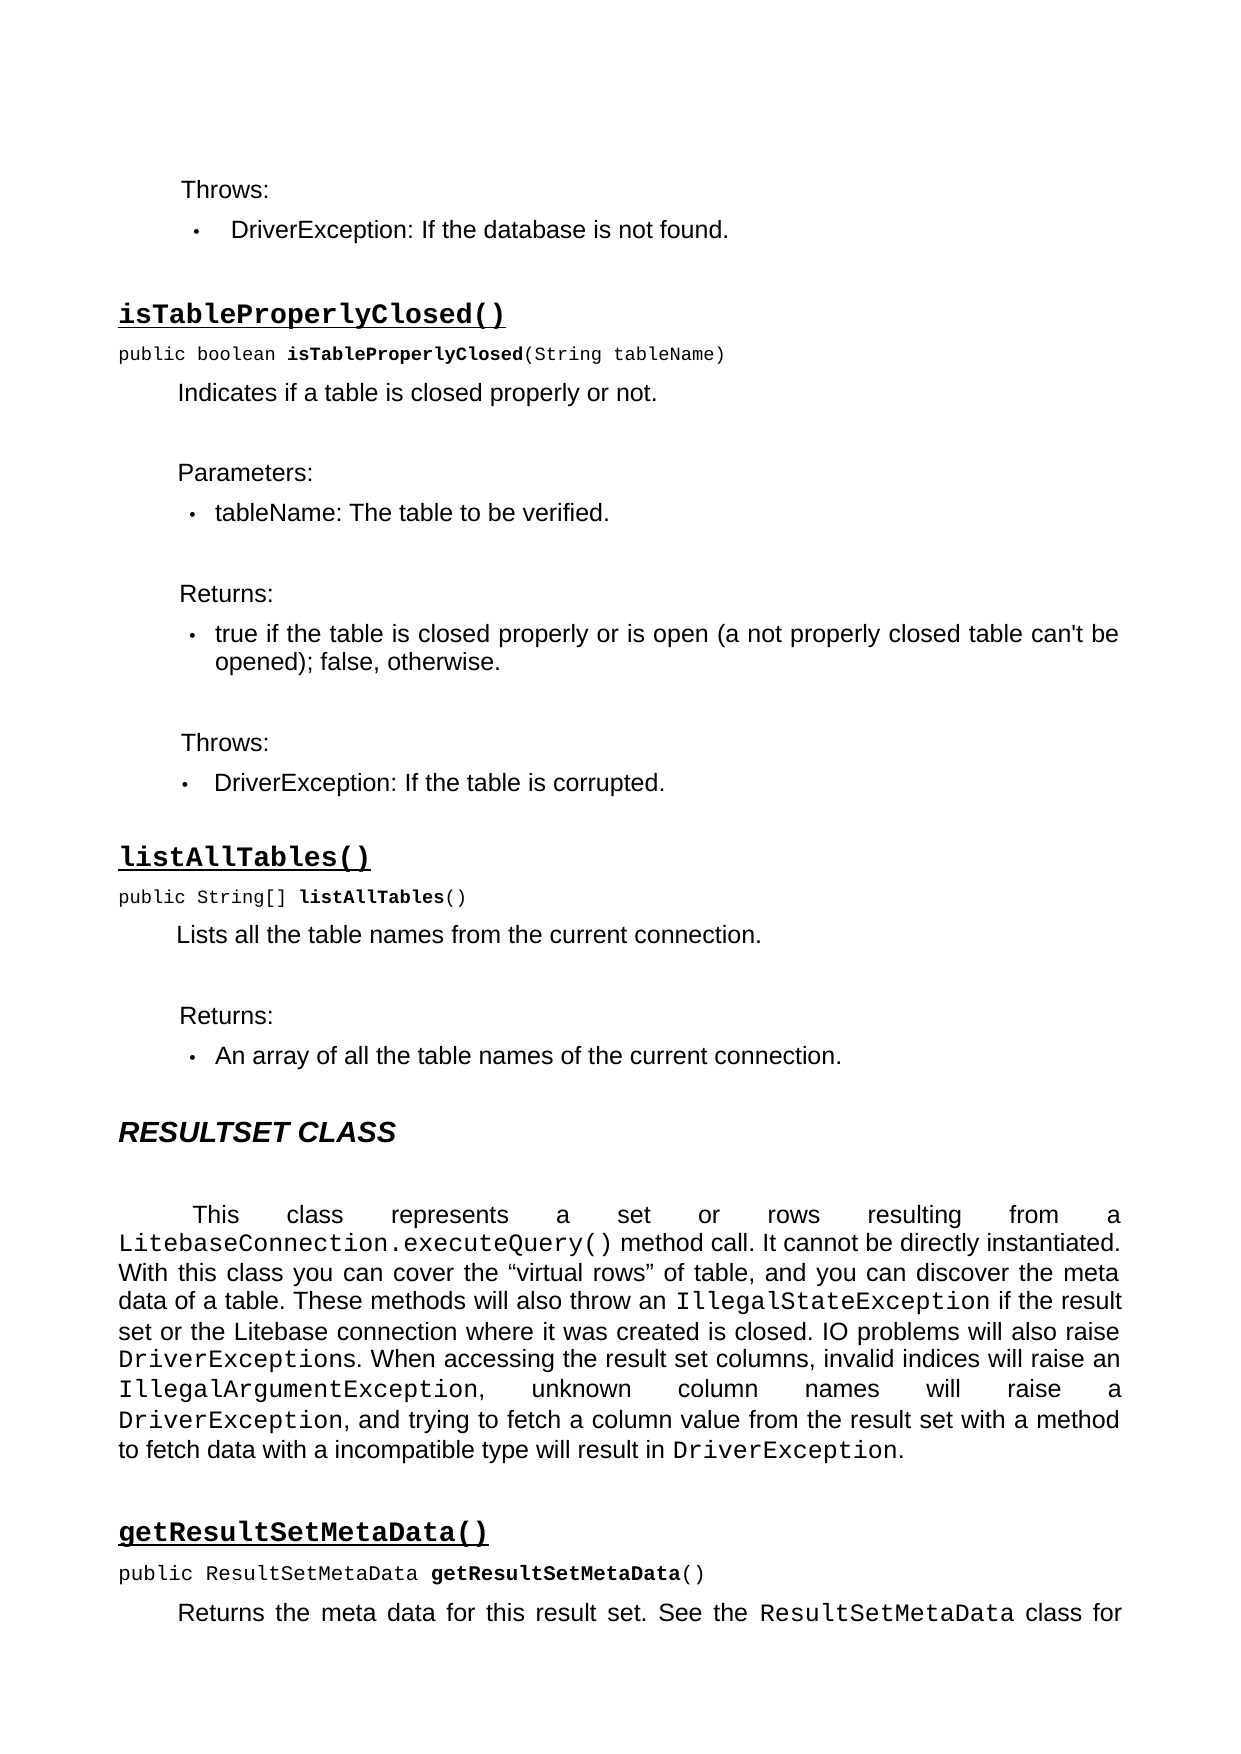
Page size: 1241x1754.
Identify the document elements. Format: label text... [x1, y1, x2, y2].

subtitle isTableProperlyClosed() [118, 300, 1122, 332]
subtitle listAllTables() [118, 843, 1122, 875]
text Returns: [179, 1002, 1122, 1029]
text public String[] listAllTables() [118, 887, 1122, 909]
subtitle getResultSetMetaData() [118, 1518, 1122, 1550]
text public boolean isTableProperlyClosed(String tableName) [118, 345, 1122, 366]
text Lists all the table names from the current connection. [118, 921, 1122, 949]
list An array of all the table names of the current connection. [189, 1042, 1122, 1070]
list Parameters: [177, 459, 1122, 487]
list tableName: The table to be verified. [189, 499, 1122, 527]
list DriverException: If the database is not found. [193, 216, 1122, 244]
text Throws: [181, 729, 1122, 757]
text Throws: [181, 176, 1122, 203]
text Indicates if a table is closed properly or not. [118, 378, 1122, 406]
text public ResultSetMetaData getResultSetMetaData() [118, 1563, 1122, 1586]
text This class represents a set or rows resulting from a LitebaseConnection.executeQuery() method call. It cannot be directly instantiated. With this class you can cover the “virtual rows” of table, and you can discover the meta data of a table. These methods will also throw an IllegalStateException if the result set or the Litebase connection where it was created is closed. IO problems will also raise DriverExceptions. When accessing the result set columns, invalid indices will raise an IllegalArgumentException, unknown column names will raise a DriverException, and trying to fetch a column value from the result set with a method to fetch data with a incompatible type will result in DriverException. [118, 1201, 1122, 1466]
text Returns: [179, 580, 1122, 608]
list Returns the meta data for this result set. See the ResultSetMetaData class for [177, 1599, 1122, 1629]
subtitle RESULTSET CLASS [118, 1116, 1122, 1148]
list true if the table is closed properly or is open (a not properly closed table can't be opened); false, otherwise. [189, 620, 1122, 676]
list DriverException: If the table is corrupted. [182, 769, 1122, 797]
